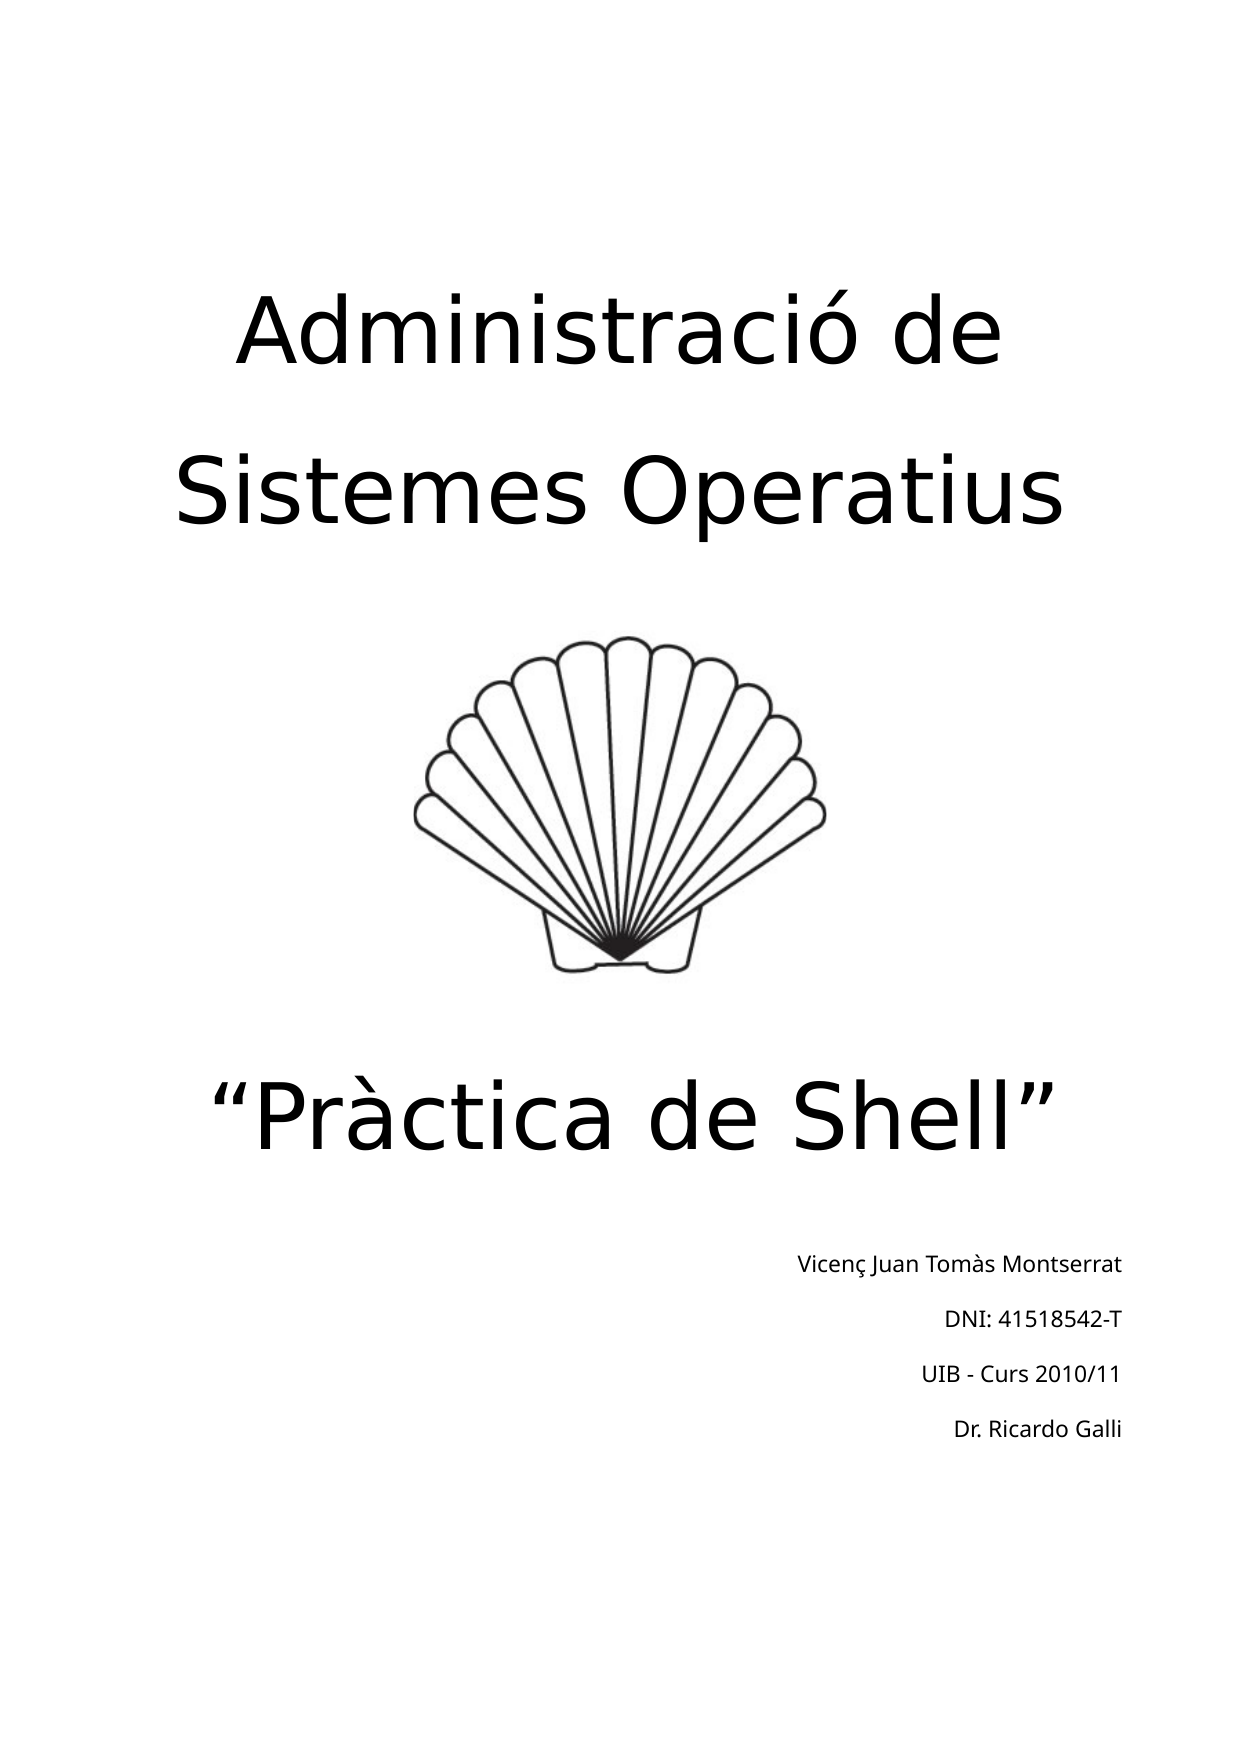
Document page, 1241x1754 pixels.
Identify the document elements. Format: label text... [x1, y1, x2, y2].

text Sistemes Operatius [118, 438, 1122, 545]
text Dr. Ricardo Galli [118, 1412, 1122, 1444]
text UIB - Curs 2010/11 [118, 1358, 1122, 1389]
text “Pràctica de Shell” [118, 598, 1122, 1171]
text DNI: 41518542-T [118, 1303, 1122, 1334]
text Vicenç Juan Tomàs Montserrat [118, 1248, 1122, 1279]
text Administració de [118, 118, 1122, 385]
picture [413, 598, 827, 1011]
